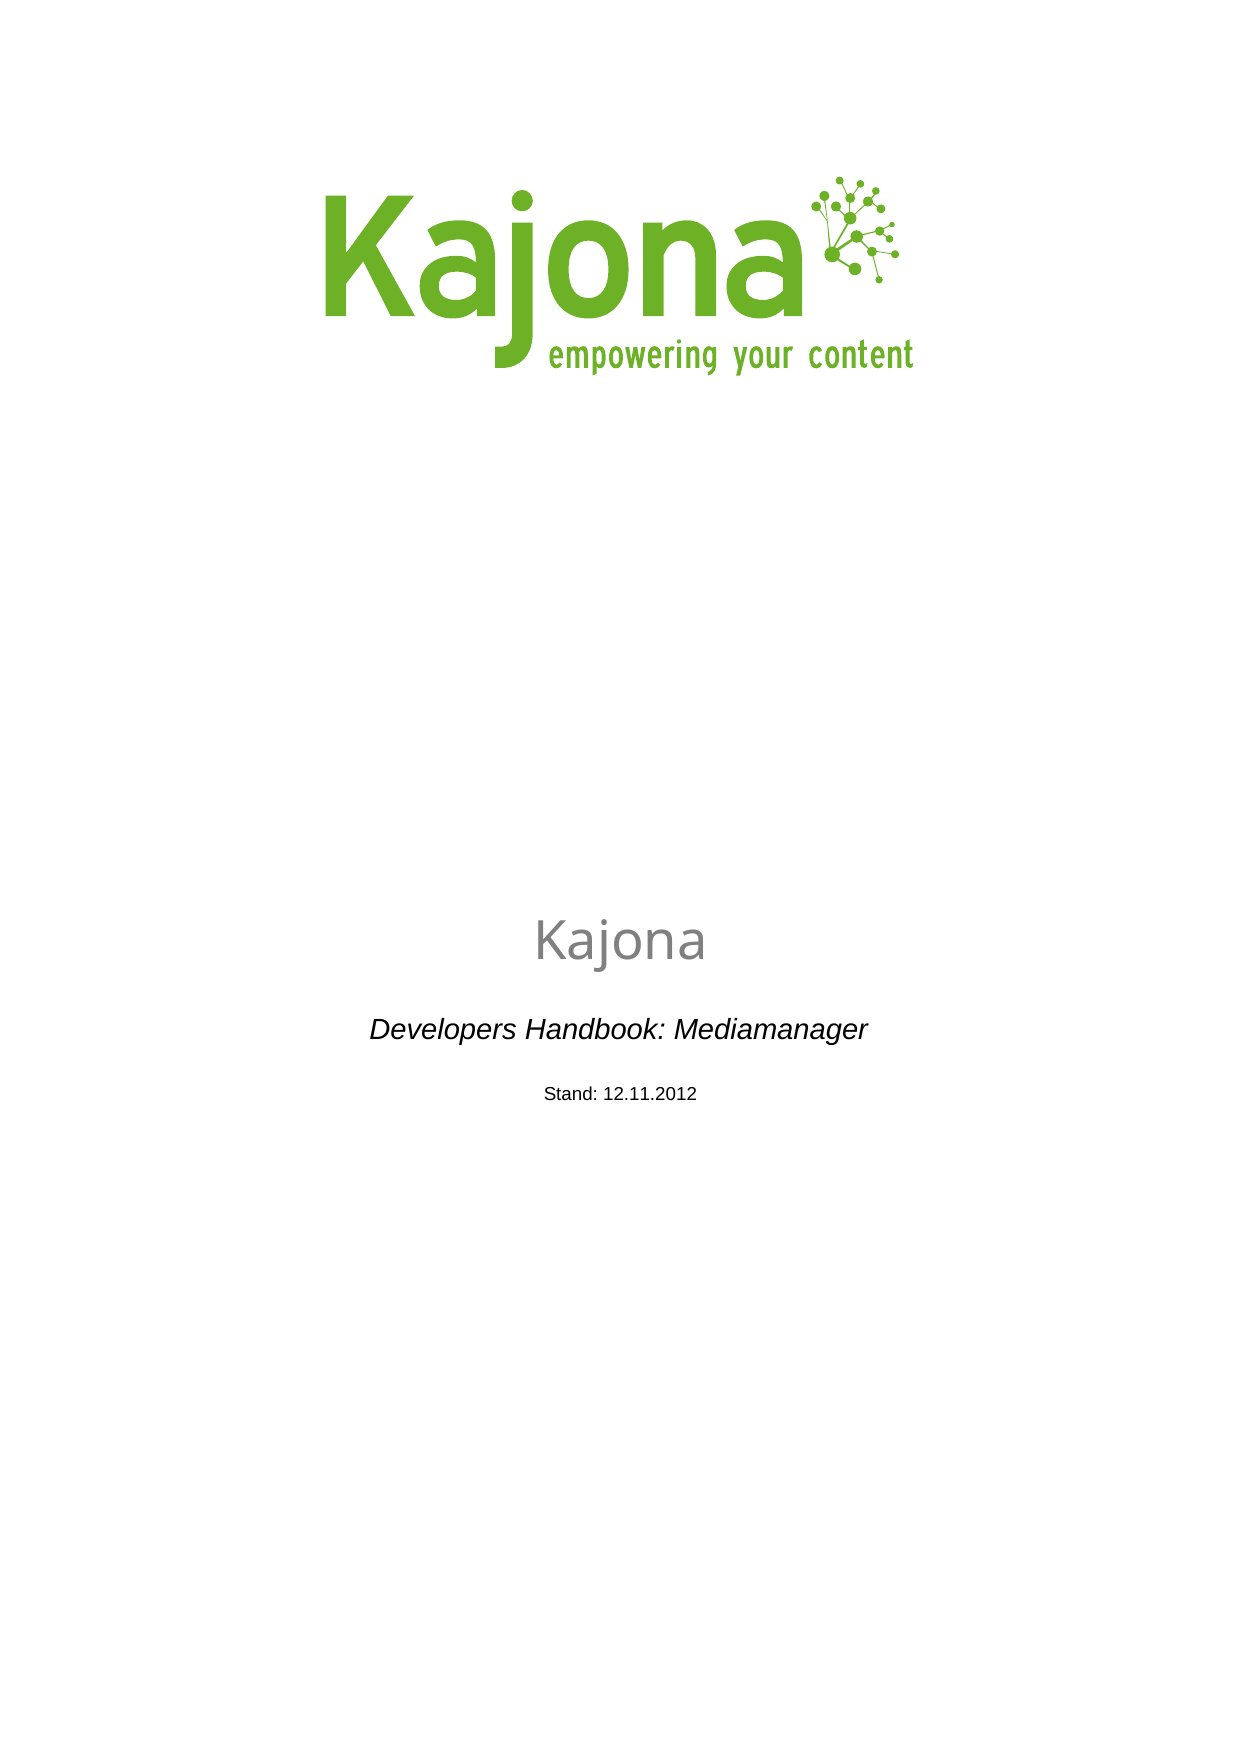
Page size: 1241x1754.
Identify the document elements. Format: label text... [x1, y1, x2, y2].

subtitle Stand: 12.11.2012 [118, 1083, 1122, 1104]
title Kajona [118, 902, 1122, 975]
subtitle Developers Handbook: Mediamanager [118, 1013, 1122, 1045]
